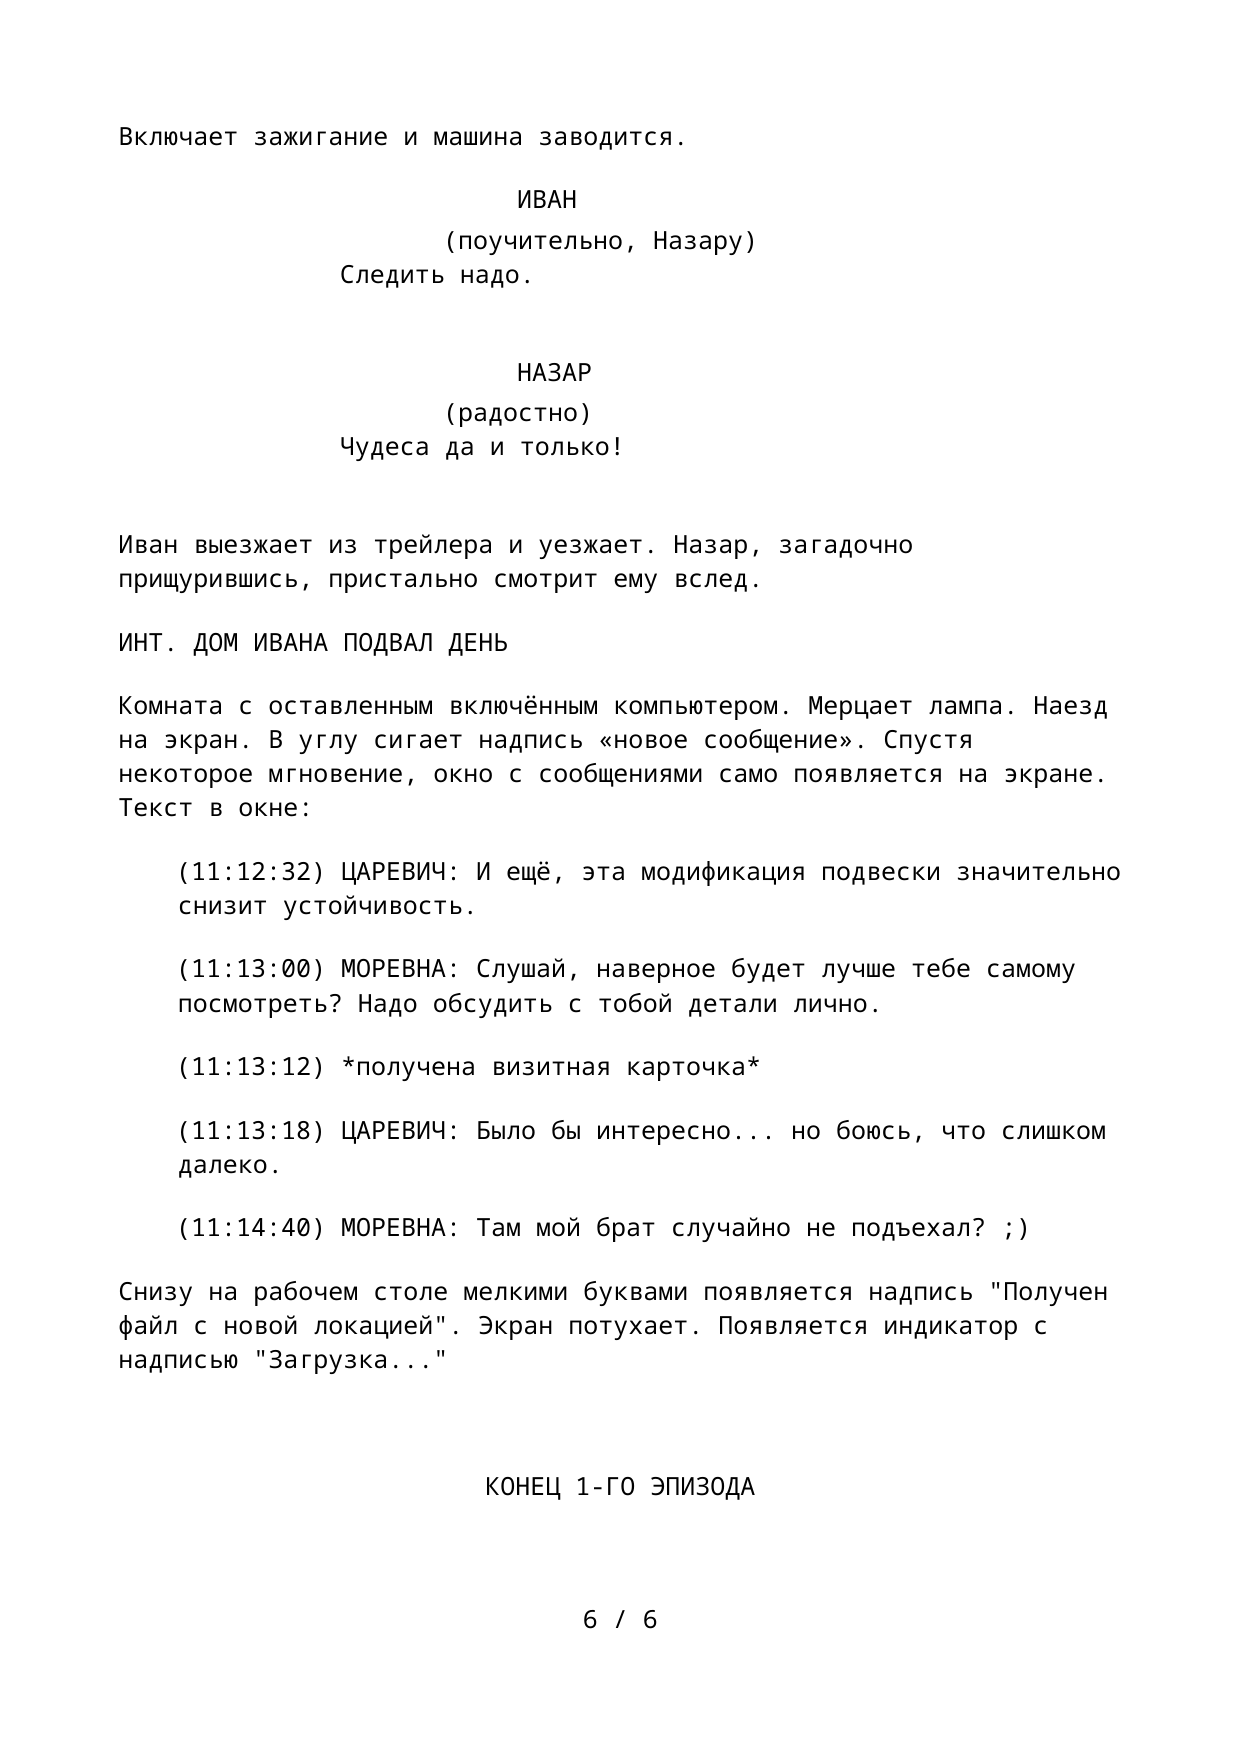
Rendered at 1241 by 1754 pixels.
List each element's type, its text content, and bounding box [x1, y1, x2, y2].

text (11:13:18) ЦАРЕВИЧ: Было бы интересно... но боюсь, что слишком далеко. [176, 1112, 1122, 1180]
text (11:12:32) ЦАРЕВИЧ: И ещё, эта модификация подвески значительно снизит устойчивость. [176, 853, 1122, 922]
text (11:13:12) *получена визитная карточка* [176, 1049, 1122, 1083]
text ИНТ. ДОМ ИВАНА ПОДВАЛ ДЕНЬ [118, 624, 1122, 658]
text ИВАН [517, 182, 1122, 216]
text (поучительно, Назару) [443, 222, 901, 257]
text НАЗАР [517, 354, 1122, 388]
text Комната с оставленным включённым компьютером. Мерцает лампа. Наезд на экран. В углу сигает надпись «новое сообщение». Спустя некоторое мгновение, окно с сообщениями само появляется на экране. Текст в окне: [118, 688, 1122, 824]
text (11:13:00) МОРЕВНА: Слушай, наверное будет лучше тебе самому посмотреть? Надо обсудить с тобой детали лично. [176, 951, 1122, 1019]
text (11:14:40) МОРЕВНА: Там мой брат случайно не подъехал? ;) [176, 1210, 1122, 1244]
text Снизу на рабочем столе мелкими буквами появляется надпись "Получен файл с новой локацией". Экран потухает. Появляется индикатор с надписью "Загрузка..." [118, 1273, 1122, 1376]
text КОНЕЦ 1-ГО ЭПИЗОДА [118, 1469, 1122, 1503]
text Включает зажигание и машина заводится. [118, 118, 1122, 152]
text Следить надо. [339, 257, 901, 291]
text Чудеса да и только! [339, 429, 901, 463]
text (радостно) [443, 395, 901, 429]
text Иван выезжает из трейлера и уезжает. Назар, загадочно прищурившись, пристально смотрит ему вслед. [118, 527, 1122, 595]
